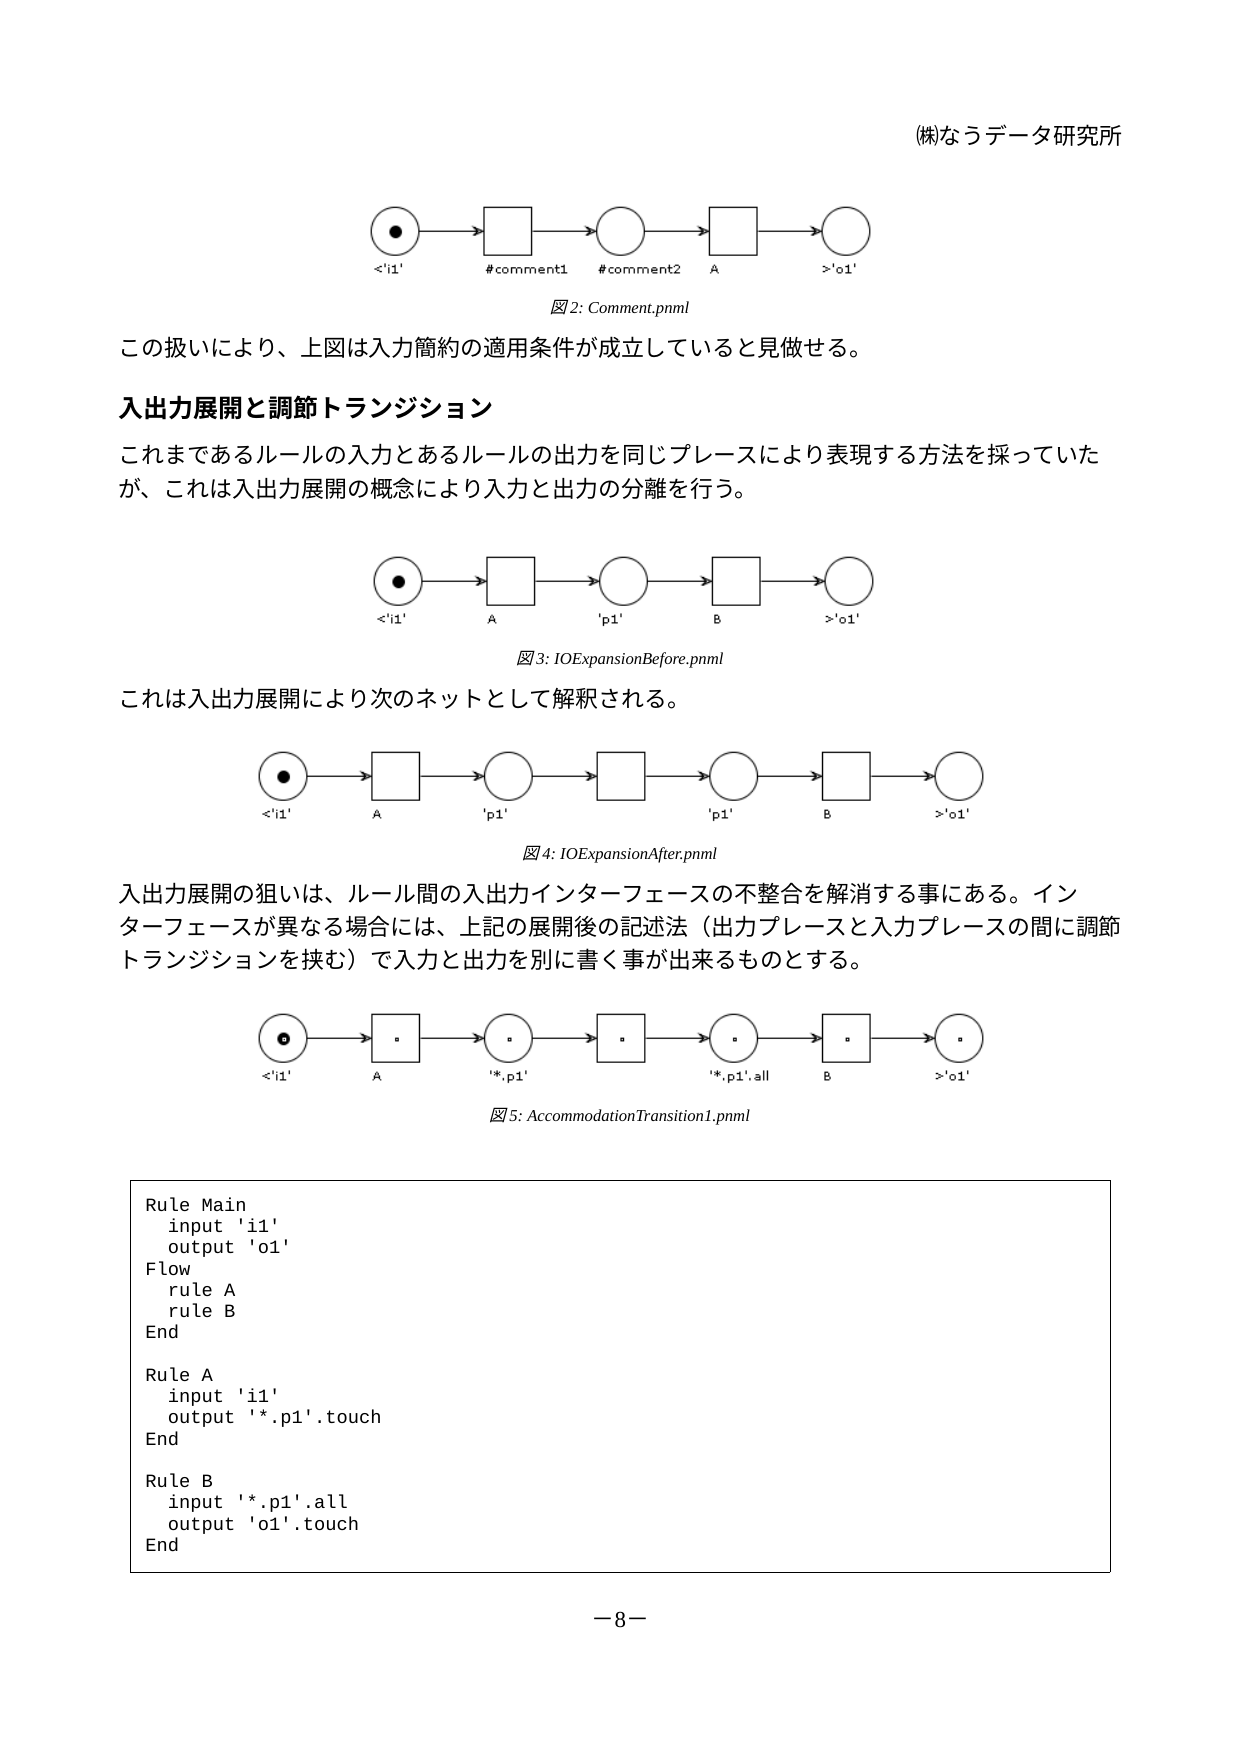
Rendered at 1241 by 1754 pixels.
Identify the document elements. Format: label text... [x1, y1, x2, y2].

text Rule Main input 'i1' output 'o1' Flow rule A rule B End Rule A input 'i1' output '*.p1'.touch End Rule B input '*.p1'.all output 'o1'.touch End [131, 1181, 1110, 1572]
text 図 3: IOExpansionBefore.pnml [360, 645, 880, 669]
text 図 2: Comment.pnml [358, 295, 883, 318]
text これは入出力展開により次のネットとして解釈される。 [118, 516, 1122, 714]
text この扱いにより、上図は入力簡約の適用条件が成立していると見做せる。 [118, 181, 1122, 363]
text 入出力展開の狙いは、ルール間の入出力インターフェースの不整合を解消する事にある。インターフェースが異なる場合には、上記の展開後の記述法（出力プレースと入力プレースの間に調節トランジションを挟む）で入力と出力を別に書く事が出来るものとする。 [118, 726, 1122, 976]
picture [360, 543, 886, 645]
picture [245, 1000, 996, 1102]
text 図 5: AccommodationTransition1.pnml [245, 1102, 995, 1126]
picture [245, 739, 996, 840]
text 図 4: IOExpansionAfter.pnml [245, 840, 995, 864]
text これまであるルールの入力とあるルールの出力を同じプレースにより表現する方法を採っていたが、これは入出力展開の概念により入力と出力の分離を行う。 [118, 437, 1122, 504]
picture [357, 193, 883, 295]
subtitle 入出力展開と調節トランジション [118, 388, 1122, 425]
